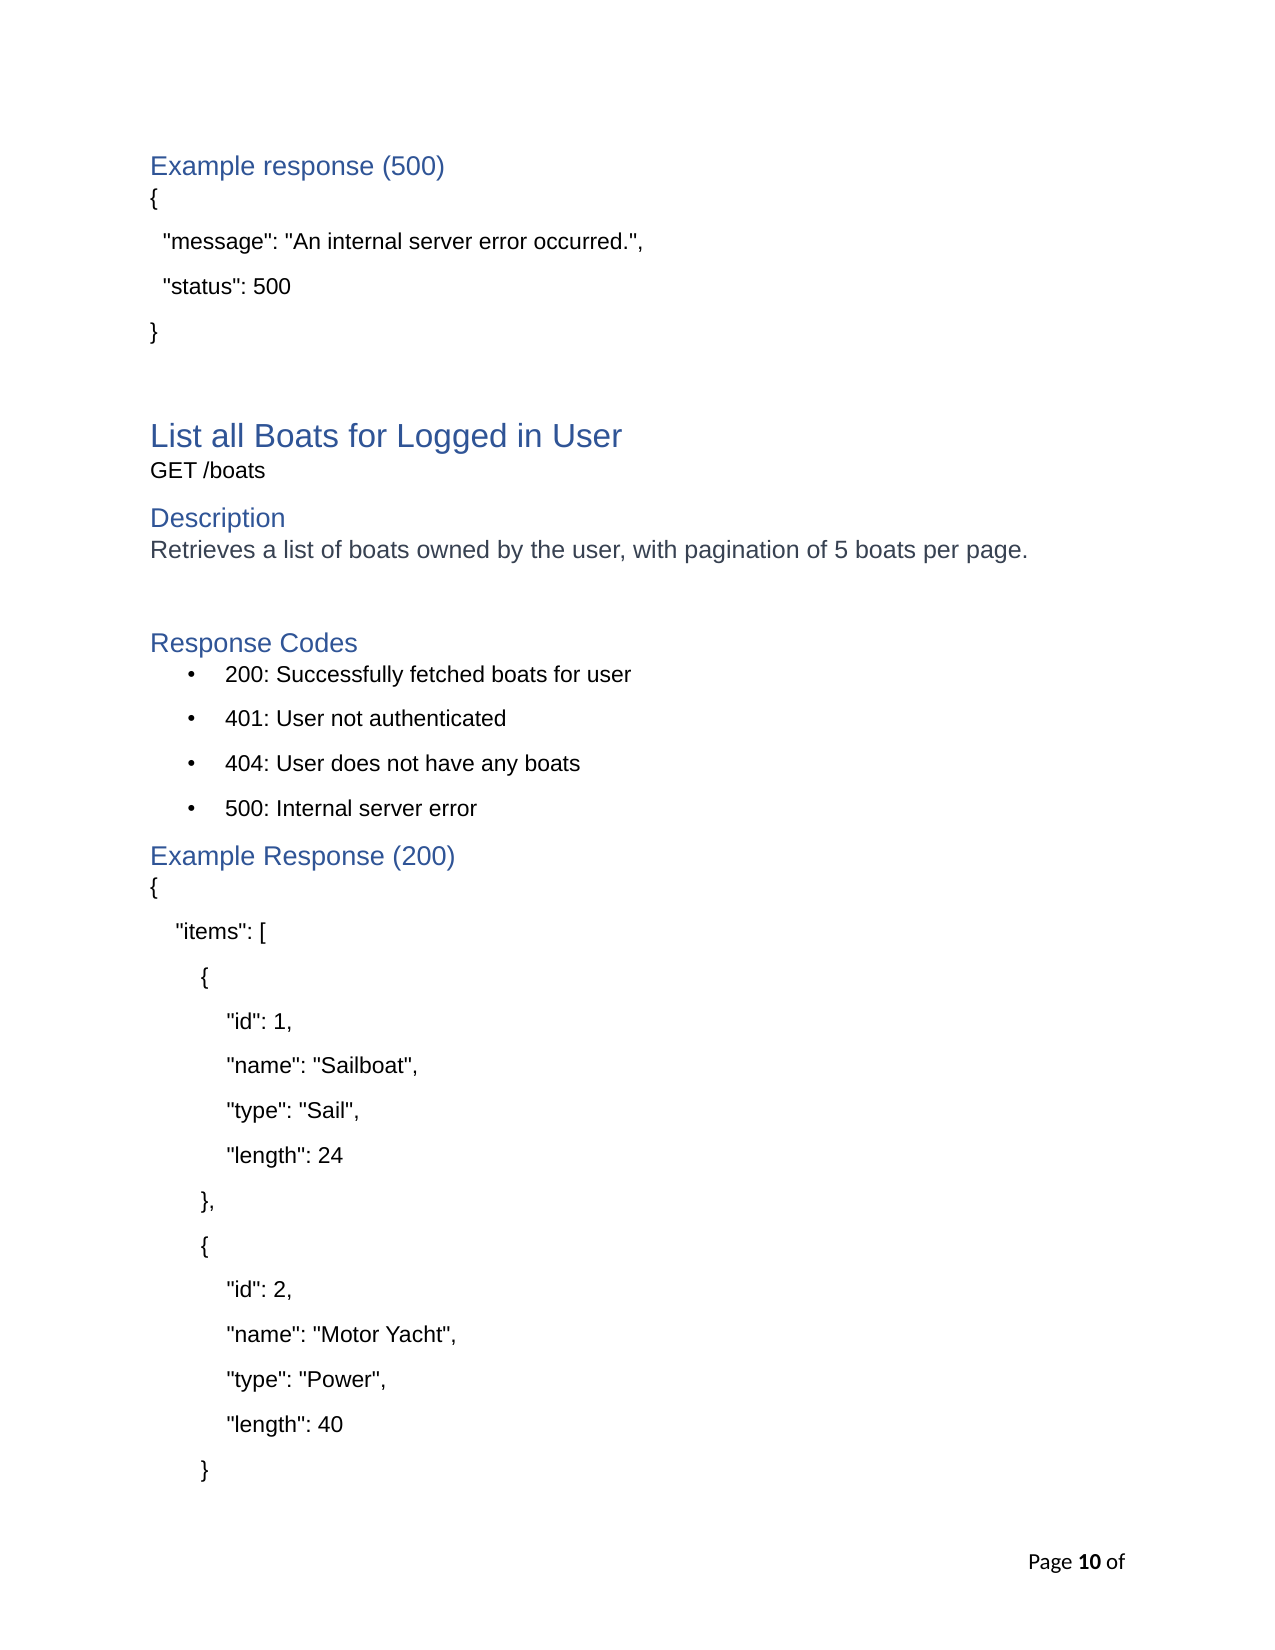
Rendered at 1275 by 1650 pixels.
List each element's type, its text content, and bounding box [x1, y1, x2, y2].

subtitle Example response (500) [150, 150, 1125, 181]
subtitle Description [150, 502, 1125, 533]
text "length": 24 [150, 1142, 1125, 1168]
text "name": "Motor Yacht", [150, 1321, 1125, 1347]
text } [150, 318, 1125, 344]
text { [150, 1232, 1125, 1258]
text { [150, 873, 1125, 899]
text } [150, 1456, 1125, 1482]
list 404: User does not have any boats [187, 750, 1125, 777]
list 500: Internal server error [187, 795, 1125, 821]
subtitle List all Boats for Logged in User [150, 416, 1125, 454]
text "id": 2, [150, 1276, 1125, 1303]
list 401: User not authenticated [187, 705, 1125, 732]
text "type": "Sail", [150, 1097, 1125, 1123]
text "type": "Power", [150, 1366, 1125, 1392]
text "status": 500 [150, 273, 1125, 299]
text "id": 1, [150, 1008, 1125, 1034]
subtitle Response Codes [150, 627, 1125, 658]
text "name": "Sailboat", [150, 1052, 1125, 1079]
text "items": [ [150, 918, 1125, 944]
text "length": 40 [150, 1411, 1125, 1437]
subtitle Example Response (200) [150, 840, 1125, 871]
text }, [150, 1187, 1125, 1213]
text "message": "An internal server error occurred.", [150, 228, 1125, 254]
text Retrieves a list of boats owned by the user, with pagination of 5 boats per page. [150, 535, 1125, 564]
text { [150, 183, 1125, 210]
text GET /boats [150, 457, 1125, 483]
list 200: Successfully fetched boats for user [187, 661, 1125, 687]
text { [150, 963, 1125, 989]
